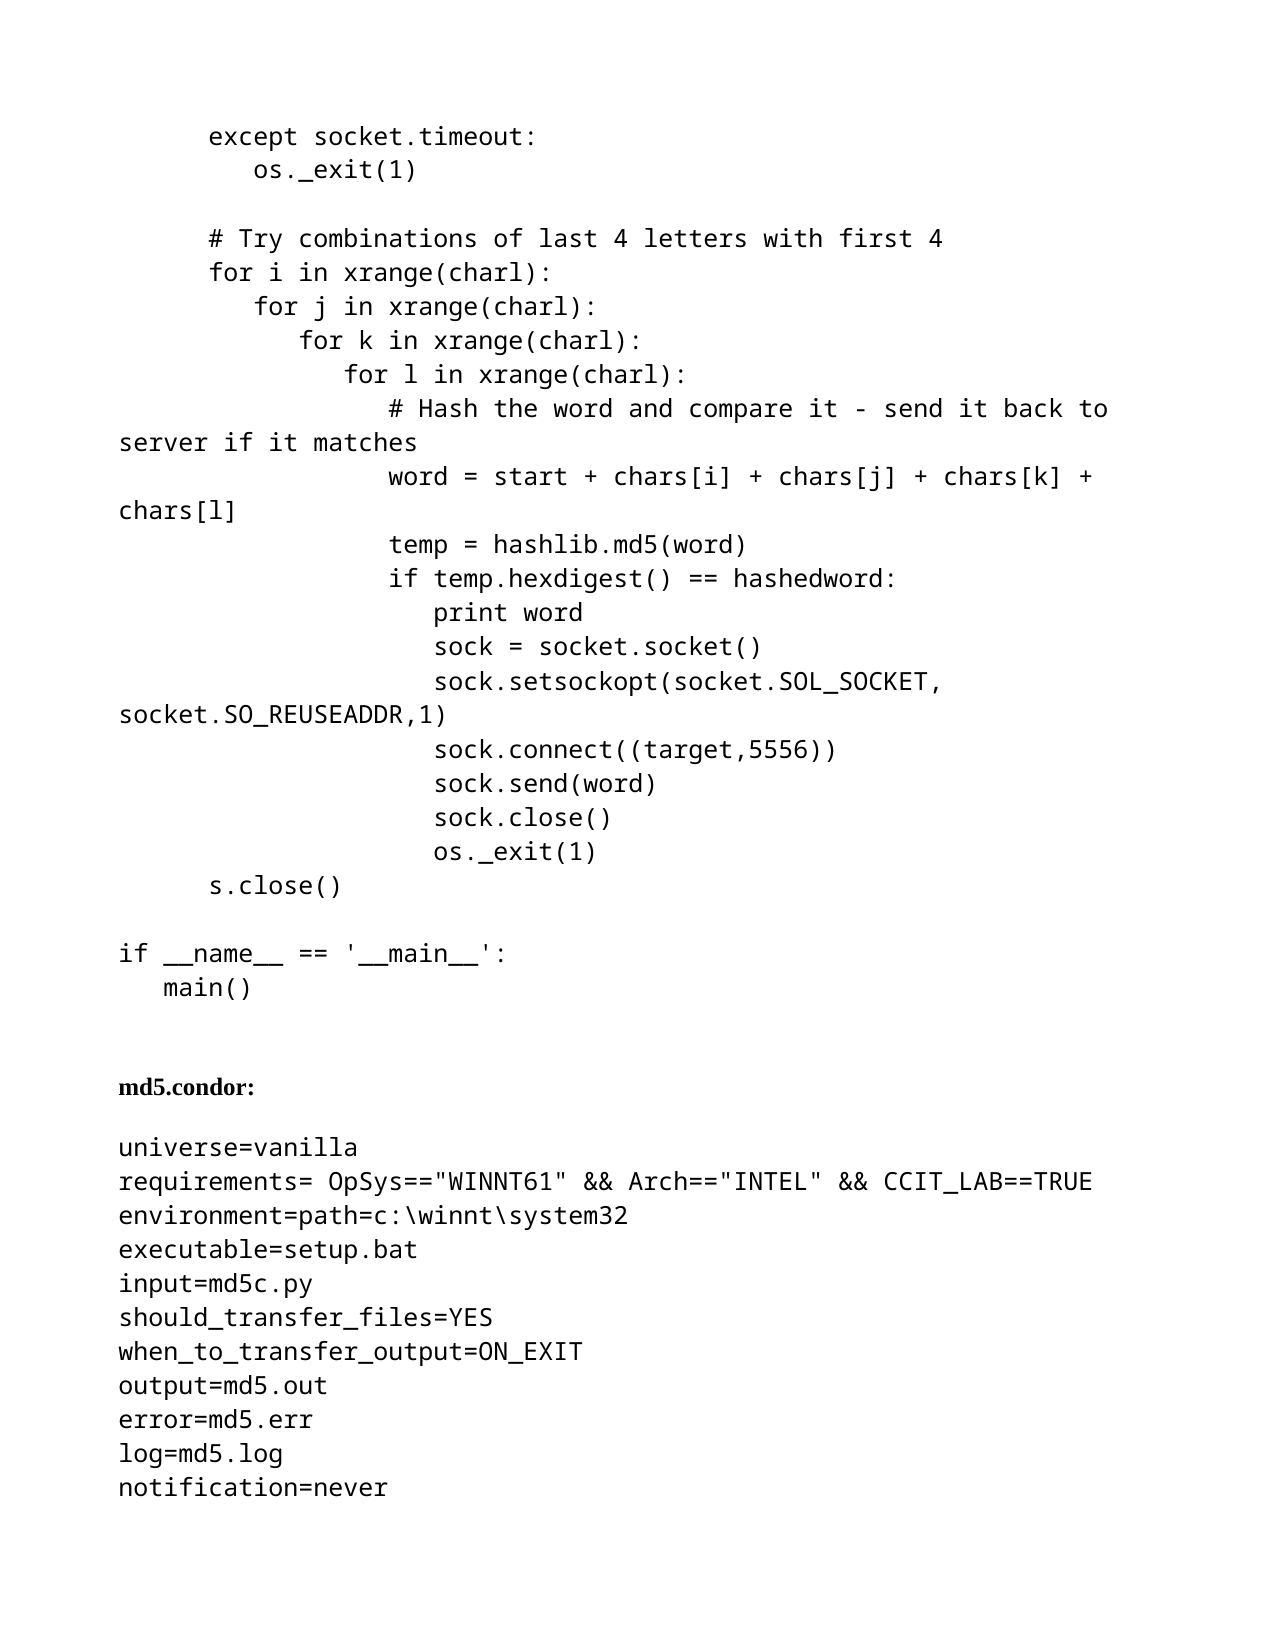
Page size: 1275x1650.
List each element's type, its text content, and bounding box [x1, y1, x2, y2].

text sock.setsockopt(socket.SOL_SOCKET, socket.SO_REUSEADDR,1) [118, 663, 1157, 731]
text sock.close() [118, 799, 1157, 833]
text # Try combinations of last 4 letters with first 4 [118, 220, 1157, 254]
text universe=vanilla [118, 1129, 1157, 1163]
text for l in xrange(charl): [118, 357, 1157, 391]
text sock.send(word) [118, 765, 1157, 799]
text log=md5.log [118, 1436, 1157, 1470]
text except socket.timeout: [118, 118, 1157, 152]
text error=md5.err [118, 1402, 1157, 1436]
text for k in xrange(charl): [118, 322, 1157, 357]
text sock = socket.socket() [118, 629, 1157, 663]
text print word [118, 595, 1157, 629]
text for j in xrange(charl): [118, 288, 1157, 322]
text notification=never [118, 1470, 1157, 1504]
text sock.connect((target,5556)) [118, 731, 1157, 765]
text temp = hashlib.md5(word) [118, 527, 1157, 561]
text word = start + chars[i] + chars[j] + chars[k] + chars[l] [118, 459, 1157, 527]
text environment=path=c:\winnt\system32 [118, 1197, 1157, 1232]
text main() [118, 970, 1157, 1004]
text when_to_transfer_output=ON_EXIT [118, 1334, 1157, 1368]
text output=md5.out [118, 1368, 1157, 1402]
text requirements= OpSys=="WINNT61" && Arch=="INTEL" && CCIT_LAB==TRUE [118, 1163, 1157, 1197]
text for i in xrange(charl): [118, 254, 1157, 288]
text if temp.hexdigest() == hashedword: [118, 561, 1157, 595]
text if __name__ == '__main__': [118, 936, 1157, 970]
text os._exit(1) [118, 152, 1157, 186]
text executable=setup.bat [118, 1232, 1157, 1266]
text input=md5c.py [118, 1266, 1157, 1300]
text md5.condor: [118, 1072, 1157, 1101]
text should_transfer_files=YES [118, 1300, 1157, 1334]
text s.close() [118, 867, 1157, 902]
text os._exit(1) [118, 833, 1157, 867]
text # Hash the word and compare it - send it back to server if it matches [118, 391, 1157, 459]
